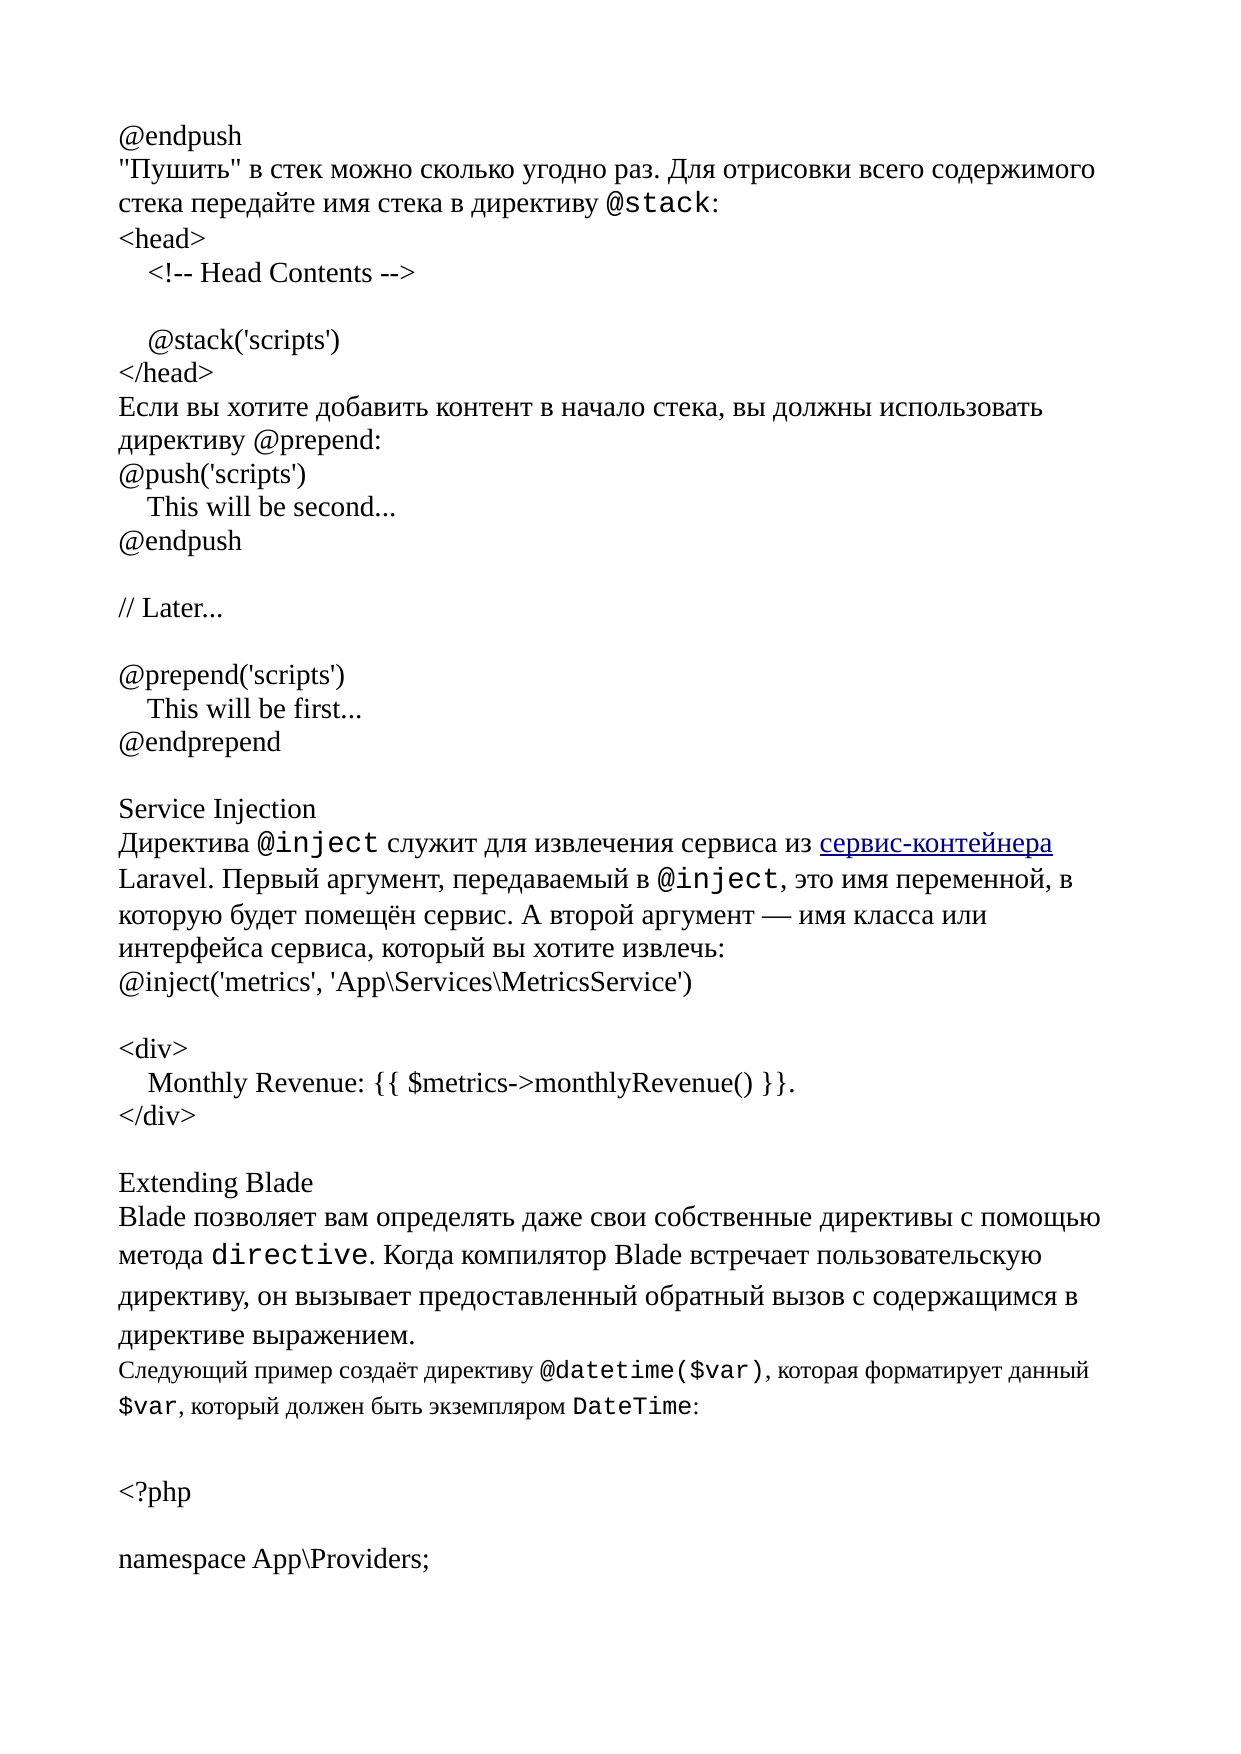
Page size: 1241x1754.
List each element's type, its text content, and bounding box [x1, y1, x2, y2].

text // Later... [118, 590, 1122, 624]
text Следующий пример создаёт директиву @datetime($var), которая форматирует данный $var, который должен быть экземпляром DateTime: [118, 1356, 1122, 1422]
text @endprepend [118, 724, 1122, 758]
text Blade позволяет вам определять даже свои собственные директивы с помощью метода directive. Когда компилятор Blade встречает пользовательскую директиву, он вызывает предоставленный обратный вызов с содержащимся в директиве выражением. [118, 1199, 1122, 1351]
text @endpush [118, 523, 1122, 557]
text @stack('scripts') [118, 322, 1122, 355]
text @prepend('scripts') [118, 657, 1122, 691]
text namespace App\Providers; [118, 1541, 1122, 1575]
text Service Injection [118, 791, 1122, 825]
text <!-- Head Contents --> [118, 255, 1122, 288]
text Если вы хотите добавить контент в начало стека, вы должны использовать директиву @prepend: [118, 389, 1122, 456]
text Extending Blade [118, 1165, 1122, 1199]
text @push('scripts') [118, 456, 1122, 489]
text @inject('metrics', 'App\Services\MetricsService') [118, 964, 1122, 998]
text </div> [118, 1098, 1122, 1132]
text Директива @inject служит для извлечения сервиса из сервис-контейнера Laravel. Первый аргумент, передаваемый в @inject, это имя переменной, в которую будет помещён сервис. А второй аргумент — имя класса или интерфейса сервиса, который вы хотите извлечь: [118, 825, 1122, 964]
text Monthly Revenue: {{ $metrics->monthlyRevenue() }}. [118, 1065, 1122, 1098]
text <div> [118, 1031, 1122, 1065]
text This will be first... [118, 691, 1122, 724]
text @endpush [118, 118, 1122, 152]
text <head> [118, 221, 1122, 255]
text "Пушить" в стек можно сколько угодно раз. Для отрисовки всего содержимого стека передайте имя стека в директиву @stack: [118, 152, 1122, 221]
text </head> [118, 355, 1122, 389]
text <?php [118, 1474, 1122, 1508]
text This will be second... [118, 489, 1122, 523]
